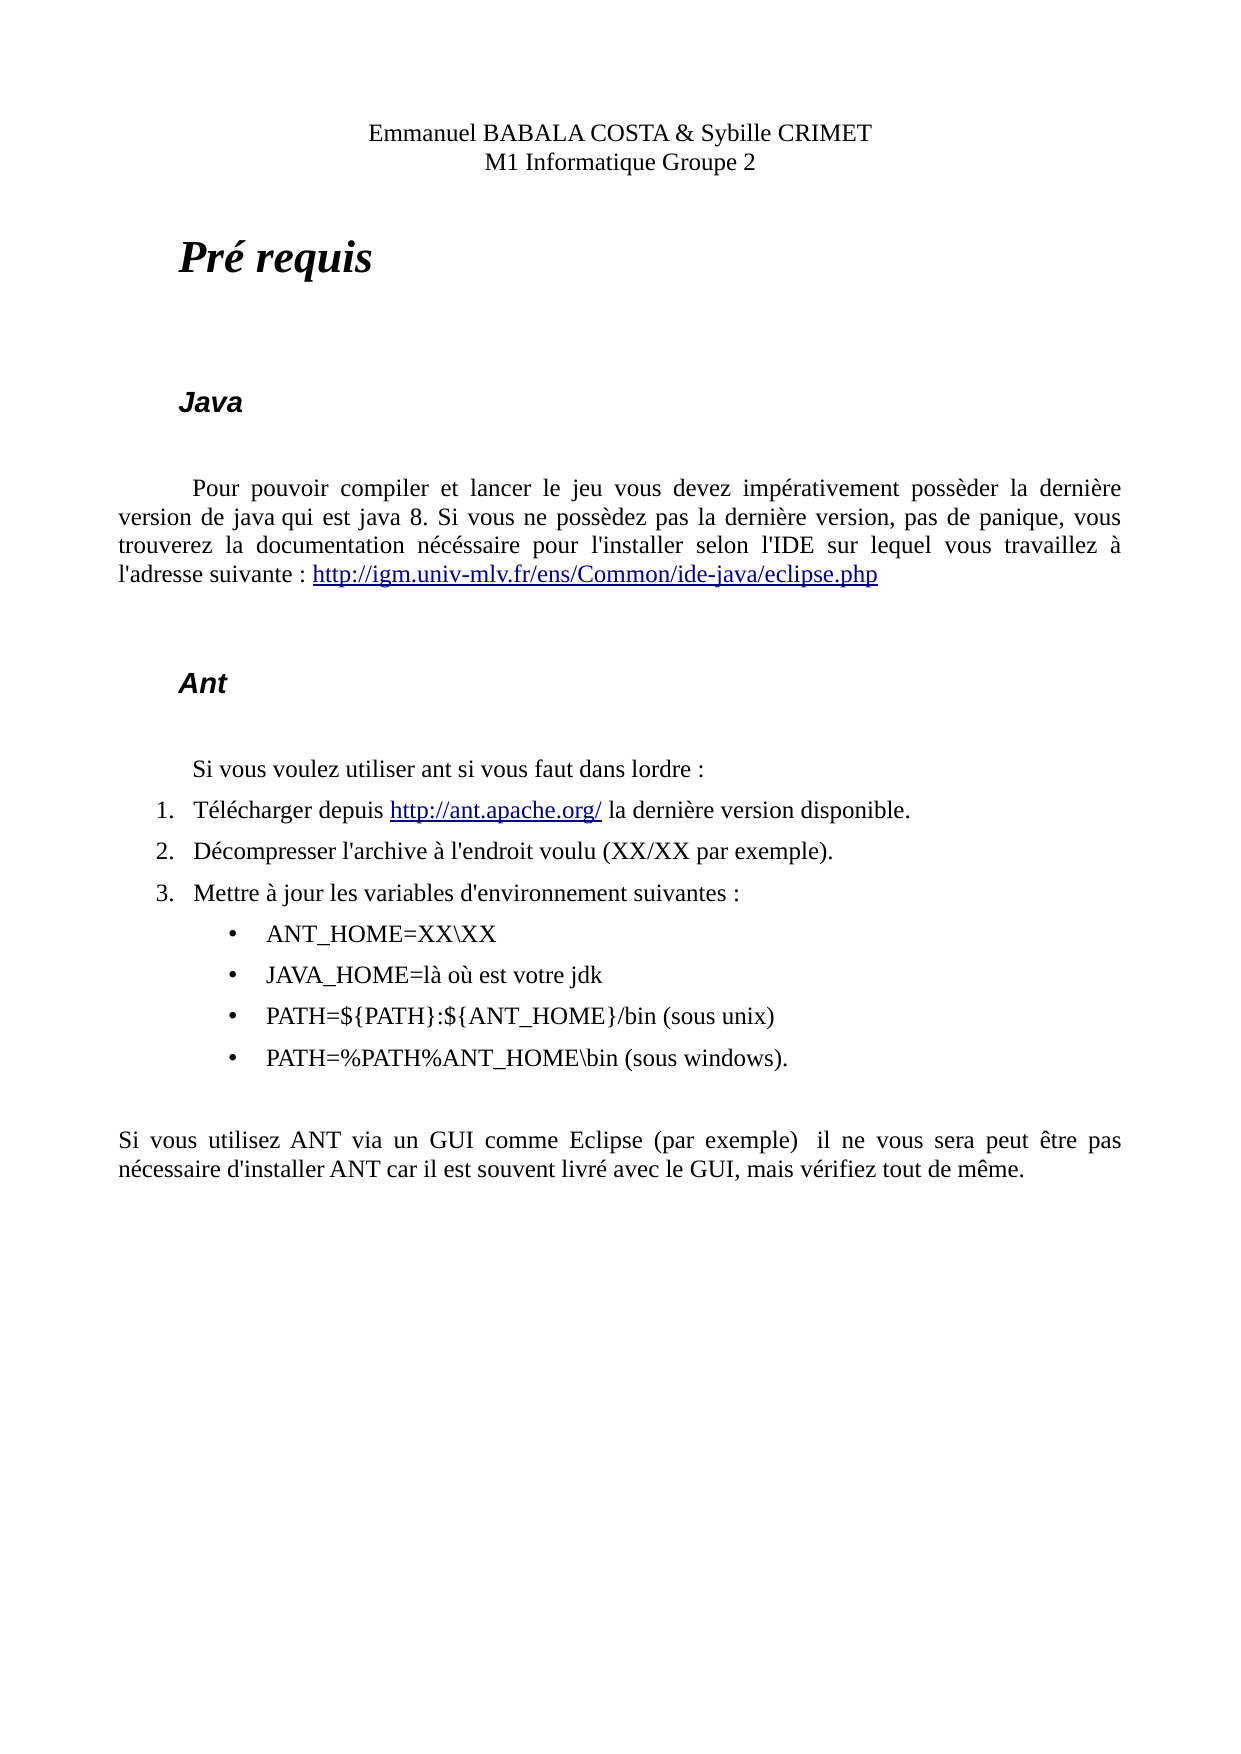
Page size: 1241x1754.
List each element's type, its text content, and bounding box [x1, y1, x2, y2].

text Si vous voulez utiliser ant si vous faut dans lordre : [118, 754, 1122, 783]
text Si vous utilisez ANT via un GUI comme Eclipse (par exemple) il ne vous sera peut être pas nécessaire d'installer ANT car il est souvent livré avec le GUI, mais vérifiez tout de même. [118, 1125, 1122, 1183]
list Décompresser l'archive à l'endroit voulu (XX/XX par exemple). [156, 836, 1122, 865]
list PATH=%PATH%ANT_HOME\bin (sous windows). [228, 1043, 1122, 1071]
list PATH=${PATH}:${ANT_HOME}/bin (sous unix) [228, 1001, 1122, 1030]
list JAVA_HOME=là où est votre jdk [228, 960, 1122, 989]
subtitle Ant [118, 667, 1122, 700]
list ANT_HOME=XX\XX [228, 919, 1122, 948]
subtitle Java [118, 386, 1122, 419]
list Télécharger depuis http://ant.apache.org/ la dernière version disponible. [156, 795, 1122, 824]
subtitle Pré requis [118, 230, 1122, 283]
list Mettre à jour les variables d'environnement suivantes : [156, 878, 1122, 906]
text Pour pouvoir compiler et lancer le jeu vous devez impérativement possèder la dernière version de java qui est java 8. Si vous ne possèdez pas la dernière version, pas de panique, vous trouverez la documentation nécéssaire pour l'installer selon l'IDE sur lequel vous travaillez à l'adresse suivante : http://igm.univ-mlv.fr/ens/Common/ide-java/eclipse.php [118, 473, 1122, 588]
